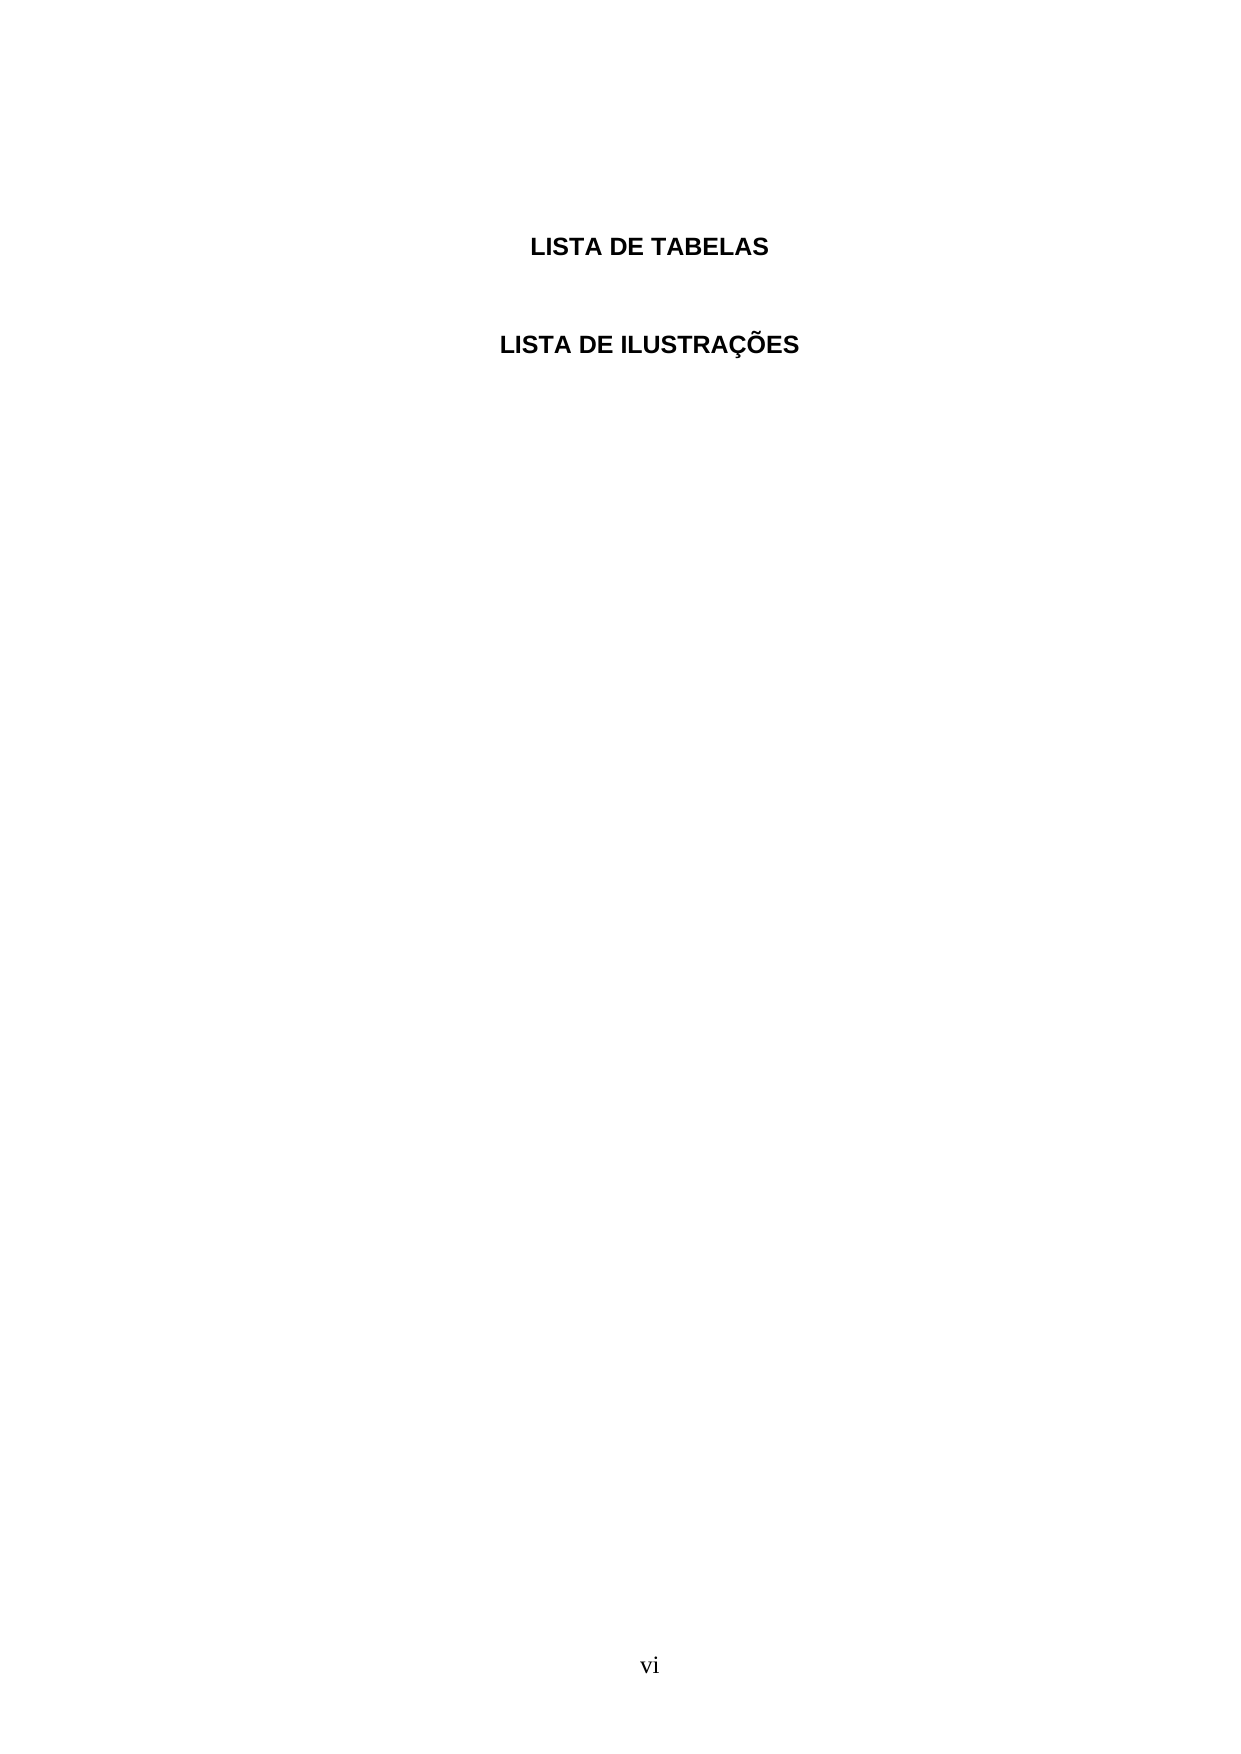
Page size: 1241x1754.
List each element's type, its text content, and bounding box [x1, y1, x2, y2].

subtitle LISTA DE ILUSTRAÇÕES [177, 331, 1122, 359]
subtitle LISTA DE TABELAS [177, 233, 1122, 261]
